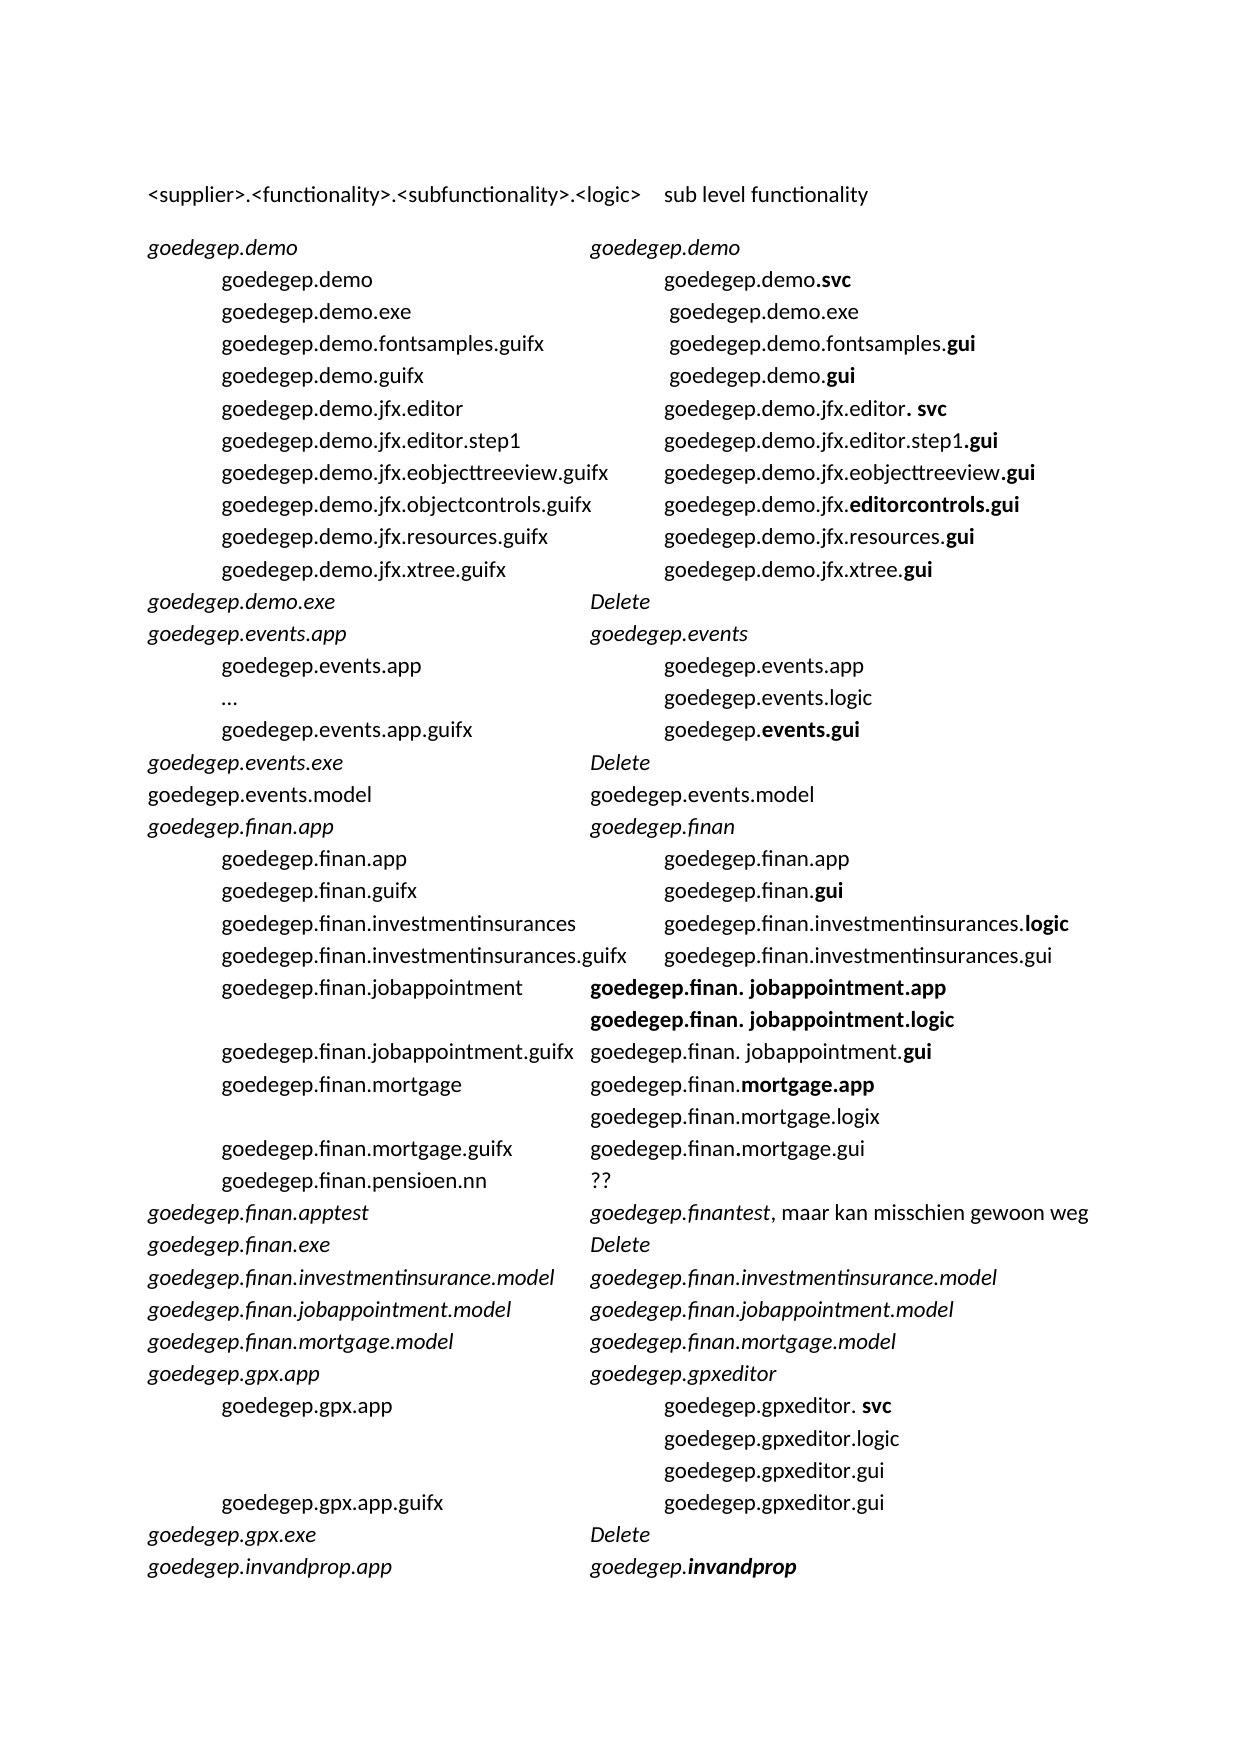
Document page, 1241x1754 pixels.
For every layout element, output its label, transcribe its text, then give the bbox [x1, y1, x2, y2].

text goedegep.demo goedegep.demo goedegep.demo goedegep.demo.svc goedegep.demo.exe goedegep.demo.exe goedegep.demo.fontsamples.guifx goedegep.demo.fontsamples.gui goedegep.demo.guifx goedegep.demo.gui goedegep.demo.jfx.editor goedegep.demo.jfx.editor. svc goedegep.demo.jfx.editor.step1 goedegep.demo.jfx.editor.step1.gui goedegep.demo.jfx.eobjecttreeview.guifx goedegep.demo.jfx.eobjecttreeview.gui goedegep.demo.jfx.objectcontrols.guifx goedegep.demo.jfx.editorcontrols.gui goedegep.demo.jfx.resources.guifx goedegep.demo.jfx.resources.gui goedegep.demo.jfx.xtree.guifx goedegep.demo.jfx.xtree.gui goedegep.demo.exe Delete goedegep.events.app goedegep.events goedegep.events.app goedegep.events.app … goedegep.events.logic goedegep.events.app.guifx goedegep.events.gui goedegep.events.exe Delete goedegep.events.model goedegep.events.model goedegep.finan.app goedegep.finan goedegep.finan.app goedegep.finan.app goedegep.finan.guifx goedegep.finan.gui goedegep.finan.investmentinsurances goedegep.finan.investmentinsurances.logic goedegep.finan.investmentinsurances.guifx goedegep.finan.investmentinsurances.gui goedegep.finan.jobappointment goedegep.finan. jobappointment.app goedegep.finan. jobappointment.logic goedegep.finan.jobappointment.guifx goedegep.finan. jobappointment.gui goedegep.finan.mortgage goedegep.finan.mortgage.app goedegep.finan.mortgage.logix goedegep.finan.mortgage.guifx goedegep.finan.mortgage.gui goedegep.finan.pensioen.nn ?? goedegep.finan.apptest goedegep.finantest, maar kan misschien gewoon weg goedegep.finan.exe Delete goedegep.finan.investmentinsurance.model goedegep.finan.investmentinsurance.model goedegep.finan.jobappointment.model goedegep.finan.jobappointment.model goedegep.finan.mortgage.model goedegep.finan.mortgage.model goedegep.gpx.app goedegep.gpxeditor goedegep.gpx.app goedegep.gpxeditor. svc goedegep.gpxeditor.logic goedegep.gpxeditor.gui goedegep.gpx.app.guifx goedegep.gpxeditor.gui goedegep.gpx.exe Delete goedegep.invandprop.app goedegep.invandprop [148, 233, 1093, 1581]
text <supplier>.<functionality>.<subfunctionality>.<logic> sub level functionality [148, 148, 1093, 208]
